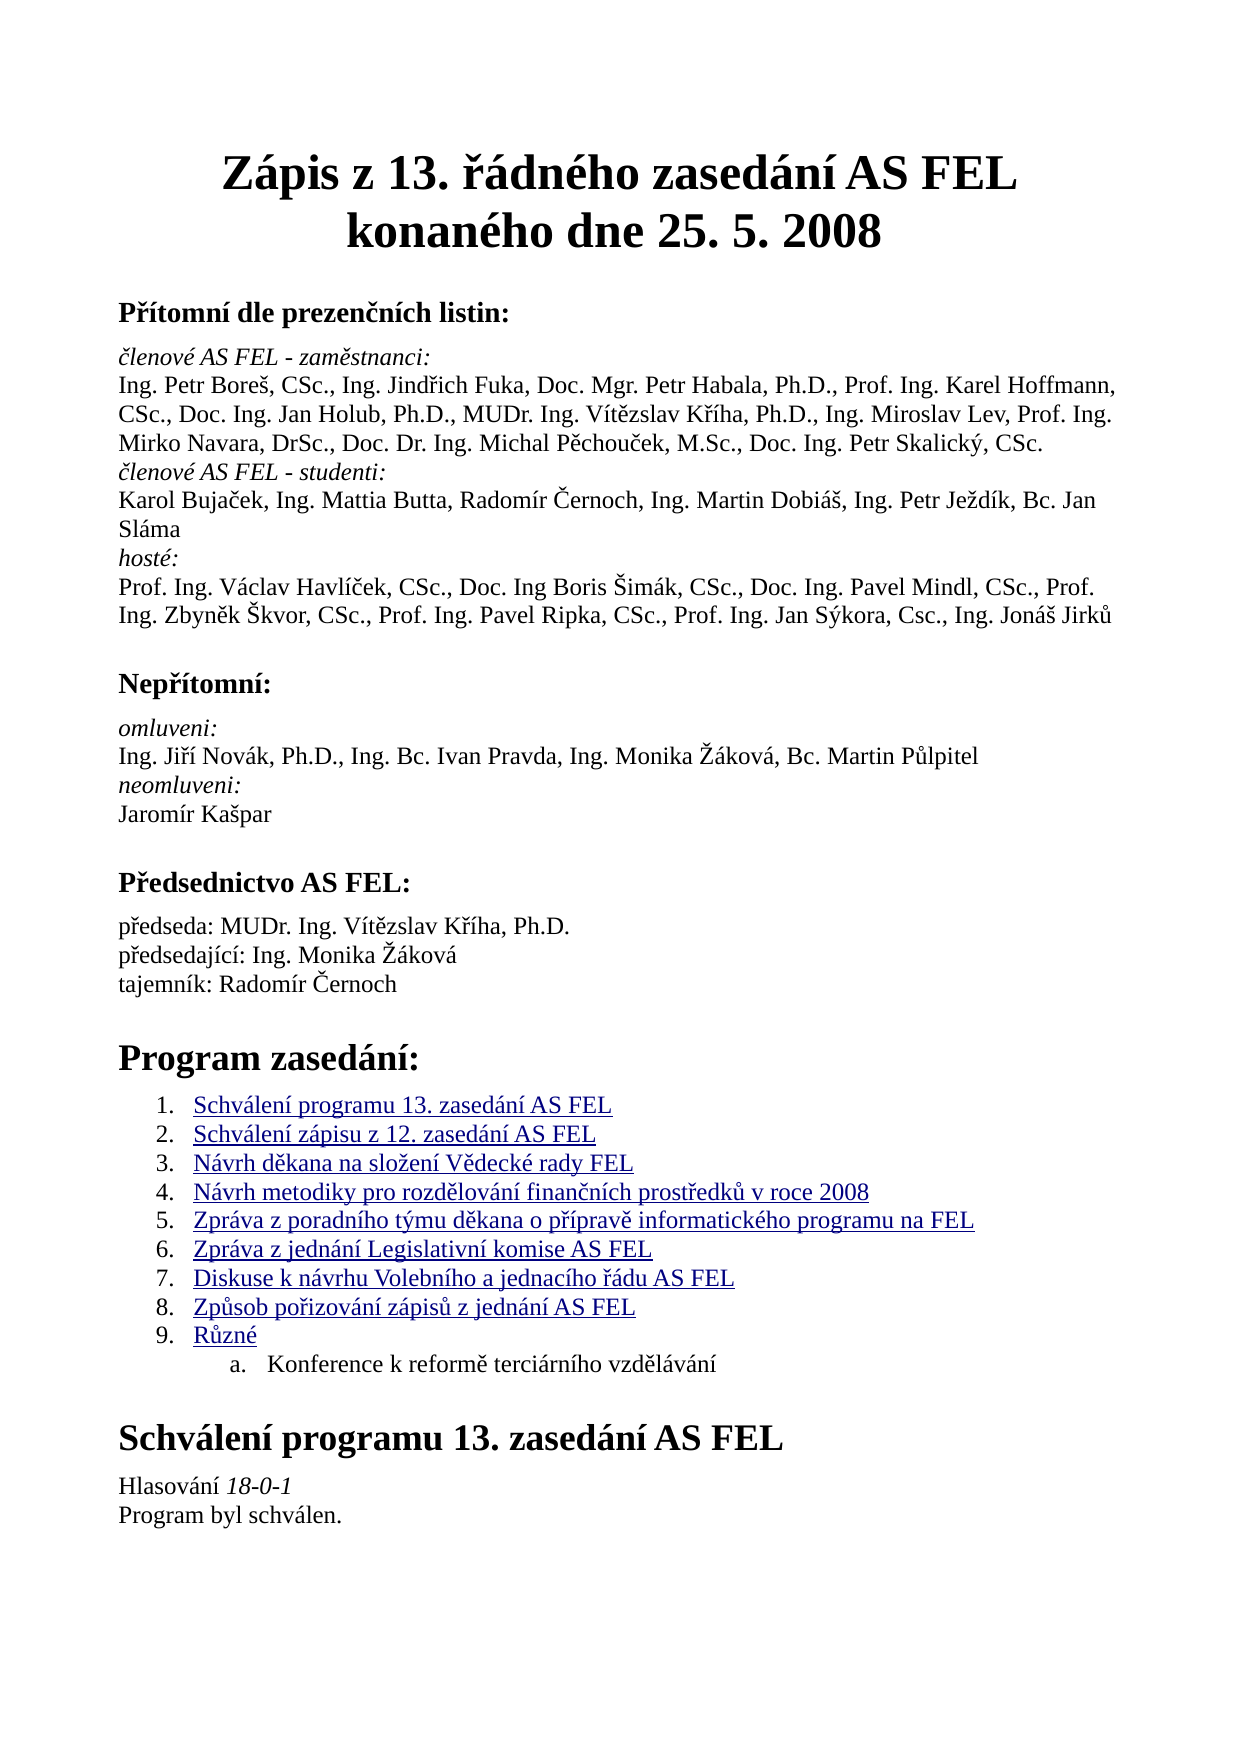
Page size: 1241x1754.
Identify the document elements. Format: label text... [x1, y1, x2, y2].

text Ing. Jiří Novák, Ph.D., Ing. Bc. Ivan Pravda, Ing. Monika Žáková, Bc. Martin Půlpitel [118, 741, 1122, 770]
subtitle Schválení programu 13. zasedání AS FEL [118, 1416, 1122, 1459]
list Způsob pořizování zápisů z jednání AS FEL [156, 1292, 1122, 1321]
text předseda: MUDr. Ing. Vítězslav Kříha, Ph.D. předsedající: Ing. Monika Žáková tajemník: Radomír Černoch [118, 911, 1122, 997]
subtitle Předsednictvo AS FEL: [118, 865, 1122, 899]
text Karol Bujaček, Ing. Mattia Butta, Radomír Černoch, Ing. Martin Dobiáš, Ing. Petr Ježdík, Bc. Jan Sláma [118, 485, 1122, 543]
subtitle Přítomní dle prezenčních listin: [118, 296, 1122, 329]
list Návrh děkana na složení Vědecké rady FEL [156, 1148, 1122, 1177]
list Diskuse k návrhu Volebního a jednacího řádu AS FEL [156, 1263, 1122, 1292]
list Schválení programu 13. zasedání AS FEL [156, 1091, 1122, 1119]
text Ing. Petr Boreš, CSc., Ing. Jindřich Fuka, Doc. Mgr. Petr Habala, Ph.D., Prof. Ing. Karel Hoffmann, CSc., Doc. Ing. Jan Holub, Ph.D., MUDr. Ing. Vítězslav Kříha, Ph.D., Ing. Miroslav Lev, Prof. Ing. Mirko Navara, DrSc., Doc. Dr. Ing. Michal Pěchouček, M.Sc., Doc. Ing. Petr Skalický, CSc. [118, 370, 1122, 457]
list Zpráva z jednání Legislativní komise AS FEL [156, 1234, 1122, 1263]
list Zpráva z poradního týmu děkana o přípravě informatického programu na FEL [156, 1206, 1122, 1234]
subtitle Zápis z 13. řádného zasedání AS FEL konaného dne 25. 5. 2008 [118, 143, 1122, 258]
text neomluveni: [118, 770, 1122, 799]
list Různé [156, 1321, 1122, 1349]
subtitle Nepřítomní: [118, 667, 1122, 700]
subtitle Program zasedání: [118, 1035, 1122, 1078]
text členové AS FEL - studenti: [118, 457, 1122, 485]
text Prof. Ing. Václav Havlíček, CSc., Doc. Ing Boris Šimák, CSc., Doc. Ing. Pavel Mindl, CSc., Prof. Ing. Zbyněk Škvor, CSc., Prof. Ing. Pavel Ripka, CSc., Prof. Ing. Jan Sýkora, Csc., Ing. Jonáš Jirků [118, 572, 1122, 629]
text hosté: [118, 543, 1122, 572]
text Hlasování 18-0-1 Program byl schválen. [118, 1471, 1122, 1529]
text omluveni: [118, 713, 1122, 741]
list Návrh metodiky pro rozdělování finančních prostředků v roce 2008 [156, 1177, 1122, 1206]
text členové AS FEL - zaměstnanci: [118, 342, 1122, 370]
list Konference k reformě terciárního vzdělávání [229, 1349, 1122, 1378]
text Jaromír Kašpar [118, 799, 1122, 828]
list Schválení zápisu z 12. zasedání AS FEL [156, 1119, 1122, 1148]
